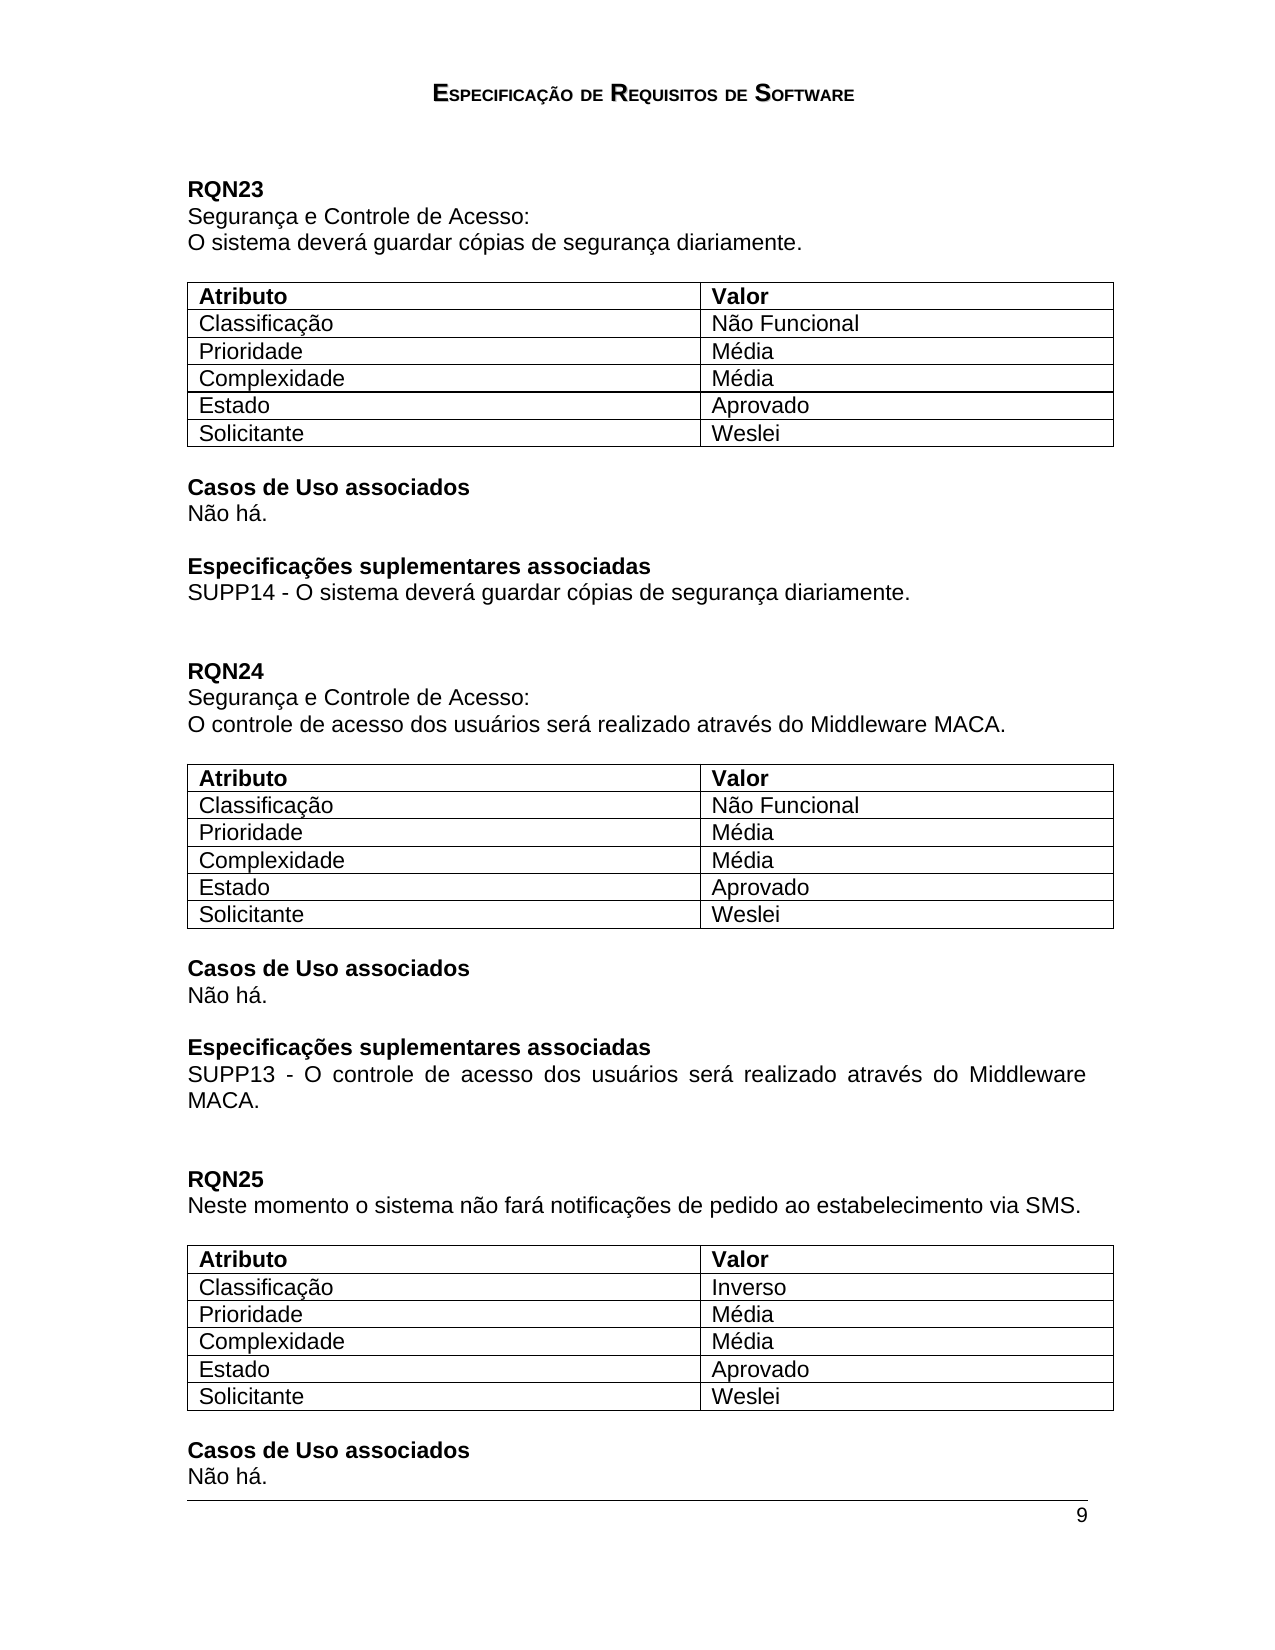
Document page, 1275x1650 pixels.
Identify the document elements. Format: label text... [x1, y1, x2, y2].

table_cell Prioridade [188, 1301, 700, 1327]
text Especificações suplementares associadas [187, 553, 1088, 579]
table_header Atributo [188, 765, 700, 791]
table_cell Complexidade [188, 365, 700, 391]
table_cell Não Funcional [701, 310, 1113, 337]
text Casos de Uso associados [187, 1437, 1088, 1463]
table_header Valor [701, 765, 1113, 791]
text Especificações suplementares associadas [187, 1034, 1088, 1061]
text Não há. [187, 982, 1088, 1008]
table_cell Complexidade [188, 1328, 700, 1355]
table_cell Média [701, 819, 1113, 846]
text O controle de acesso dos usuários será realizado através do Middleware MACA. [187, 711, 1088, 737]
table_cell Classificação [188, 792, 700, 818]
table_cell Solicitante [188, 420, 700, 446]
table_header Valor [701, 1246, 1113, 1272]
table_cell Aprovado [701, 393, 1113, 419]
table_cell Aprovado [701, 874, 1113, 900]
table_cell Média [701, 1301, 1113, 1327]
table_cell Média [701, 1328, 1113, 1355]
text Não há. [187, 1463, 1088, 1489]
table_cell Média [701, 365, 1113, 391]
text RQN23 [187, 176, 1088, 203]
text Segurança e Controle de Acesso: [187, 203, 1088, 229]
table_cell Estado [188, 393, 700, 419]
table_cell Prioridade [188, 819, 700, 846]
table_header Valor [701, 283, 1113, 309]
table_cell Classificação [188, 310, 700, 337]
text Não há. [187, 500, 1088, 526]
table_header Atributo [188, 1246, 700, 1272]
text RQN25 [187, 1166, 1088, 1192]
text SUPP14 - O sistema deverá guardar cópias de segurança diariamente. [187, 579, 1088, 605]
table_cell Solicitante [188, 901, 700, 928]
table_cell Estado [188, 874, 700, 900]
table_cell Complexidade [188, 847, 700, 873]
table_cell Estado [188, 1356, 700, 1382]
table_cell Prioridade [188, 338, 700, 364]
table_cell Solicitante [188, 1383, 700, 1409]
text O sistema deverá guardar cópias de segurança diariamente. [187, 229, 1088, 255]
table_cell Weslei [701, 420, 1113, 446]
table_cell Média [701, 338, 1113, 364]
text Neste momento o sistema não fará notificações de pedido ao estabelecimento via SMS. [187, 1192, 1088, 1219]
table_cell Weslei [701, 901, 1113, 928]
table_cell Classificação [188, 1274, 700, 1300]
table_cell Weslei [701, 1383, 1113, 1409]
text Casos de Uso associados [187, 955, 1088, 982]
text Segurança e Controle de Acesso: [187, 684, 1088, 711]
table_cell Média [701, 847, 1113, 873]
text SUPP13 - O controle de acesso dos usuários será realizado através do Middleware MACA. [187, 1061, 1088, 1113]
text Casos de Uso associados [187, 473, 1088, 500]
table_cell Não Funcional [701, 792, 1113, 818]
table_cell Inverso [701, 1274, 1113, 1300]
table_cell Aprovado [701, 1356, 1113, 1382]
table_header Atributo [188, 283, 700, 309]
text RQN24 [187, 658, 1088, 684]
